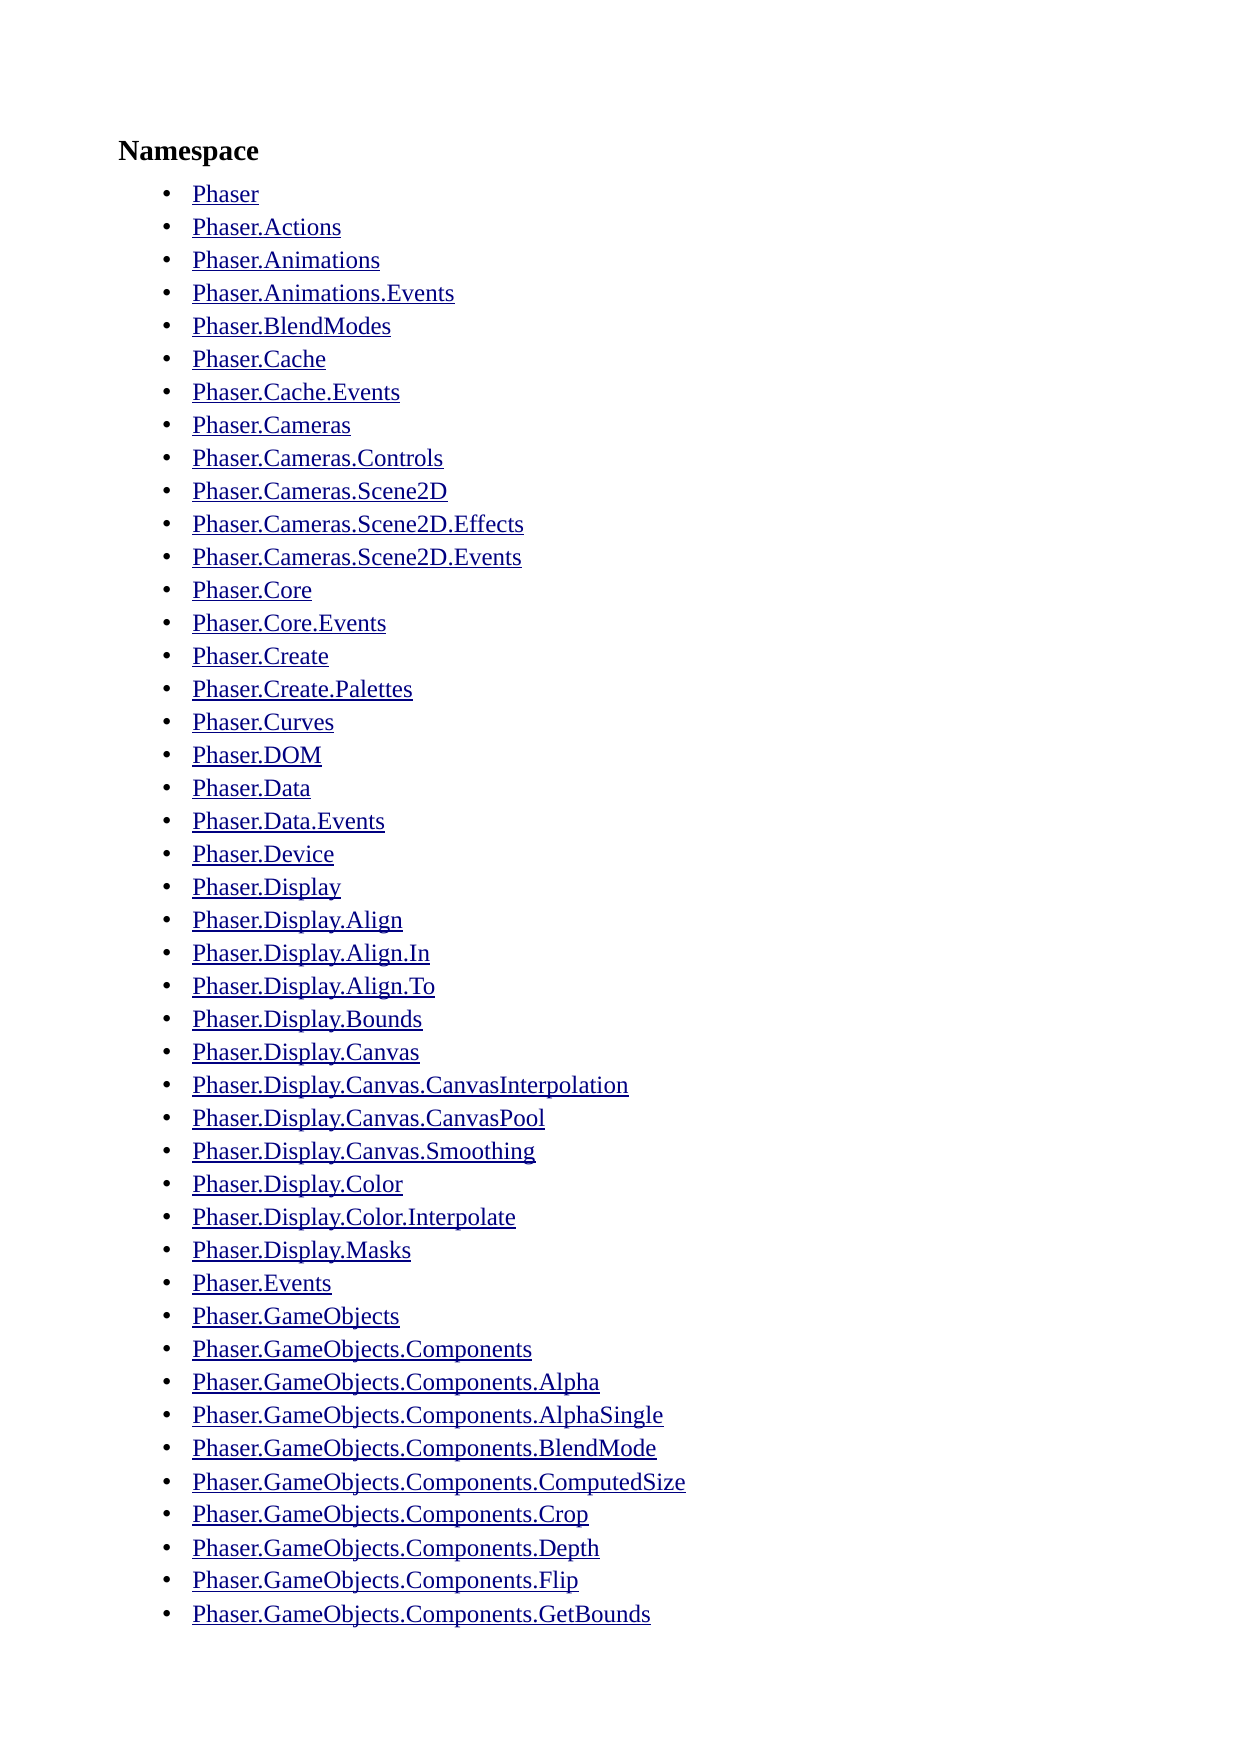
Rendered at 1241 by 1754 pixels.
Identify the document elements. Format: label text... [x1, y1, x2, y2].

list Phaser.Display.Align.In [162, 938, 1122, 967]
list Phaser.Cameras.Controls [162, 443, 1122, 472]
list Phaser.Display.Canvas.Smoothing [162, 1136, 1122, 1165]
list Phaser.Cache.Events [162, 377, 1122, 406]
list Phaser.GameObjects [162, 1301, 1122, 1330]
list Phaser.Data.Events [162, 806, 1122, 835]
list Phaser.GameObjects.Components.GetBounds [162, 1599, 1122, 1627]
list Phaser.Display.Color [162, 1169, 1122, 1198]
list Phaser.GameObjects.Components.Flip [162, 1566, 1122, 1594]
list Phaser.Actions [162, 212, 1122, 241]
list Phaser.Core.Events [162, 608, 1122, 637]
list Phaser.GameObjects.Components.Depth [162, 1533, 1122, 1561]
list Phaser.Animations [162, 245, 1122, 273]
list Phaser [162, 179, 1122, 207]
list Phaser.Display.Canvas.CanvasInterpolation [162, 1070, 1122, 1099]
list Phaser.Cameras.Scene2D [162, 476, 1122, 505]
list Phaser.GameObjects.Components.BlendMode [162, 1433, 1122, 1462]
list Phaser.Display.Canvas.CanvasPool [162, 1103, 1122, 1132]
list Phaser.Display.Color.Interpolate [162, 1202, 1122, 1231]
list Phaser.Display.Align.To [162, 971, 1122, 1000]
list Phaser.DOM [162, 740, 1122, 769]
list Phaser.GameObjects.Components [162, 1334, 1122, 1363]
list Phaser.Display [162, 872, 1122, 901]
list Phaser.Display.Bounds [162, 1004, 1122, 1033]
list Phaser.Core [162, 575, 1122, 604]
list Phaser.GameObjects.Components.ComputedSize [162, 1467, 1122, 1495]
list Phaser.Display.Align [162, 905, 1122, 934]
list Phaser.Animations.Events [162, 278, 1122, 307]
list Phaser.Curves [162, 707, 1122, 736]
list Phaser.Device [162, 839, 1122, 868]
list Phaser.Create.Palettes [162, 674, 1122, 703]
list Phaser.Cameras.Scene2D.Effects [162, 509, 1122, 538]
list Phaser.BlendModes [162, 311, 1122, 339]
list Phaser.GameObjects.Components.AlphaSingle [162, 1401, 1122, 1429]
list Phaser.Display.Canvas [162, 1037, 1122, 1066]
list Phaser.GameObjects.Components.Alpha [162, 1367, 1122, 1396]
list Phaser.Cache [162, 344, 1122, 373]
list Phaser.Cameras [162, 410, 1122, 439]
list Phaser.Data [162, 773, 1122, 802]
list Phaser.Events [162, 1268, 1122, 1297]
list Phaser.Cameras.Scene2D.Events [162, 542, 1122, 571]
list Phaser.Create [162, 641, 1122, 670]
subtitle Namespace [118, 133, 1122, 166]
list Phaser.GameObjects.Components.Crop [162, 1499, 1122, 1528]
list Phaser.Display.Masks [162, 1235, 1122, 1264]
